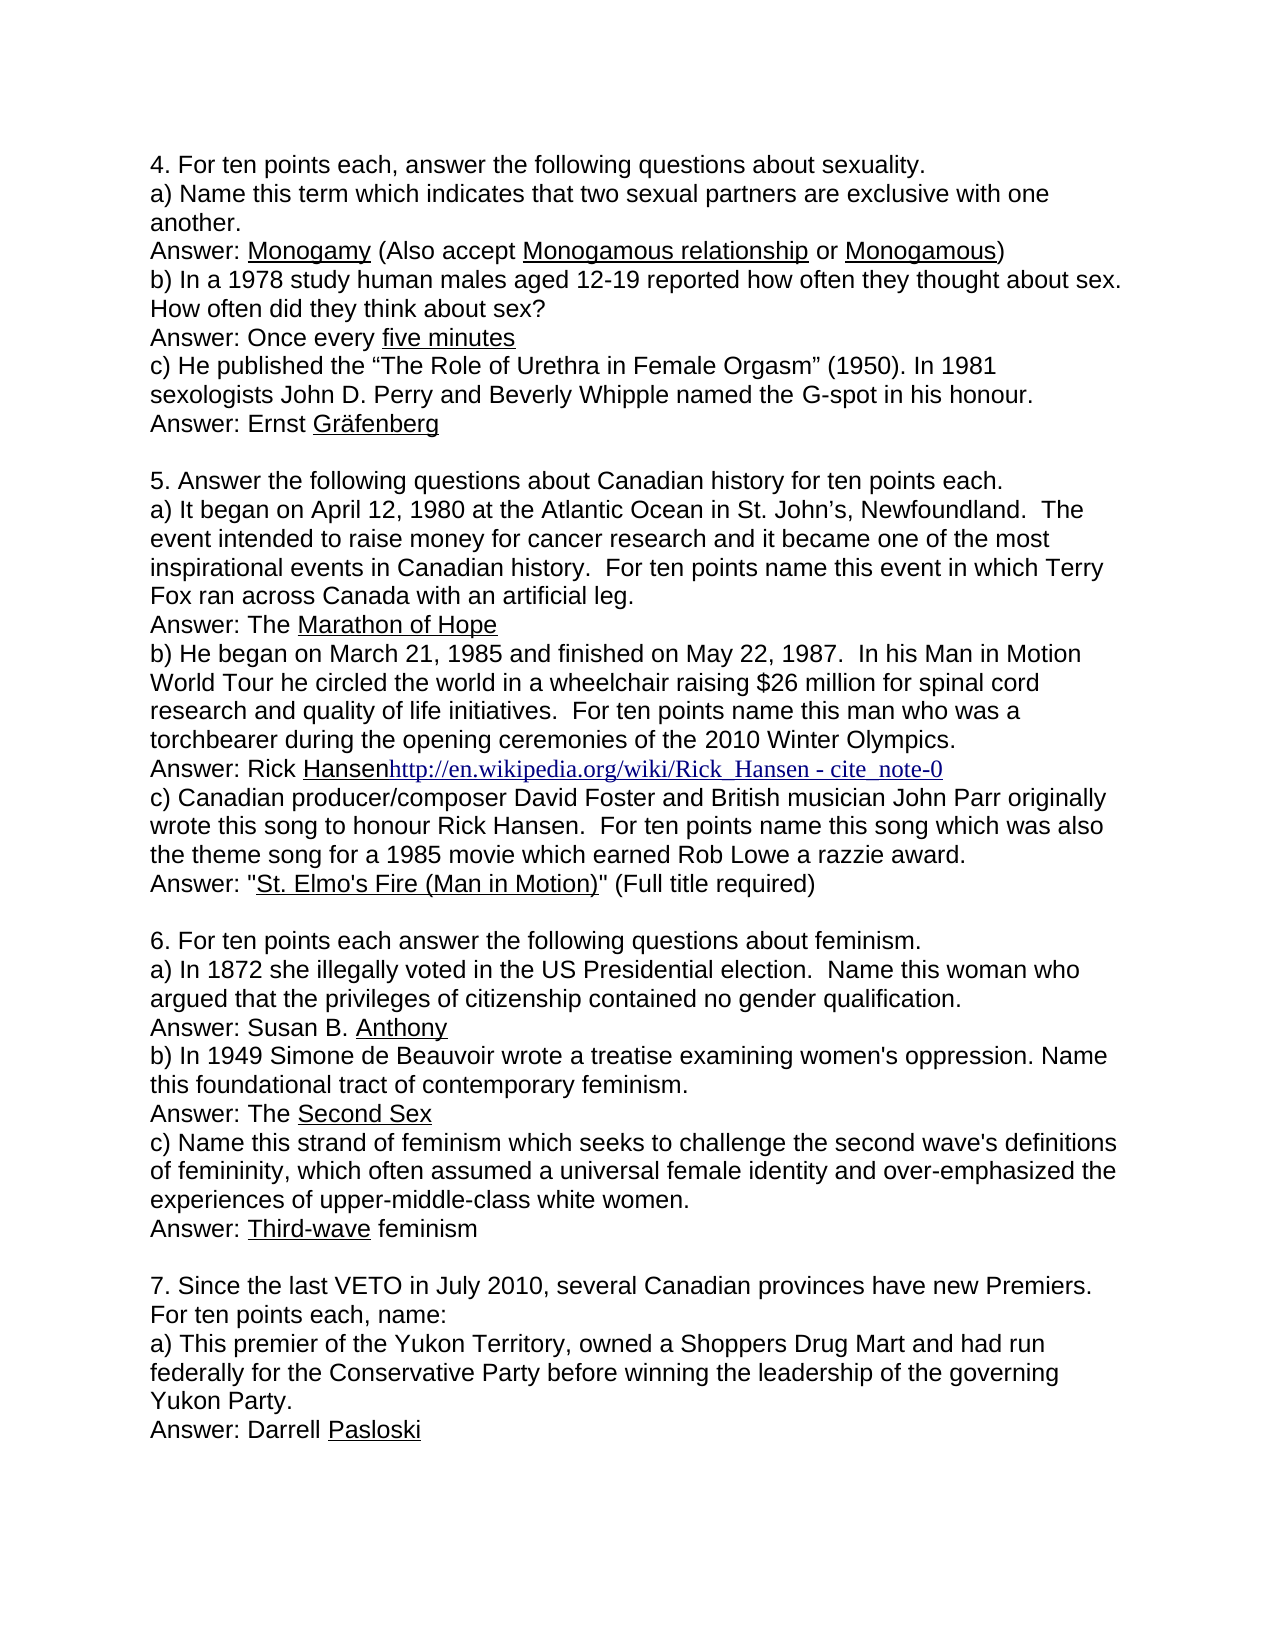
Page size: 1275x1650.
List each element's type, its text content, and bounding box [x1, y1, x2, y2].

text a) In 1872 she illegally voted in the US Presidential election. Name this woman who argued that the privileges of citizenship contained no gender qualification. [150, 955, 1125, 1013]
text Answer: Darrell Pasloski [150, 1415, 1125, 1444]
text Answer: Rick Hansenhttp://en.wikipedia.org/wiki/Rick_Hansen - cite_note-0 [150, 754, 1125, 783]
text Answer: "St. Elmo's Fire (Man in Motion)" (Full title required) [150, 869, 1125, 898]
text c) He published the “The Role of Urethra in Female Orgasm” (1950). In 1981 sexologists John D. Perry and Beverly Whipple named the G-spot in his honour. [150, 351, 1125, 409]
text 6. For ten points each answer the following questions about feminism. [150, 926, 1125, 955]
text 5. Answer the following questions about Canadian history for ten points each. [150, 466, 1125, 495]
text Answer: Ernst Gräfenberg [150, 409, 1125, 437]
text b) In a 1978 study human males aged 12-19 reported how often they thought about sex. How often did they think about sex? [150, 265, 1125, 322]
text Answer: The Marathon of Hope [150, 610, 1125, 639]
text 7. Since the last VETO in July 2010, several Canadian provinces have new Premiers. For ten points each, name: [150, 1271, 1125, 1329]
text a) Name this term which indicates that two sexual partners are exclusive with one another. [150, 179, 1125, 236]
text a) This premier of the Yukon Territory, owned a Shoppers Drug Mart and had run federally for the Conservative Party before winning the leadership of the governing Yukon Party. [150, 1329, 1125, 1415]
text Answer: The Second Sex [150, 1099, 1125, 1128]
text Answer: Susan B. Anthony [150, 1013, 1125, 1041]
text Answer: Third-wave feminism [150, 1214, 1125, 1243]
text c) Name this strand of feminism which seeks to challenge the second wave's definitions of femininity, which often assumed a universal female identity and over-emphasized the experiences of upper-middle-class white women. [150, 1128, 1125, 1214]
text b) He began on March 21, 1985 and finished on May 22, 1987. In his Man in Motion World Tour he circled the world in a wheelchair raising $26 million for spinal cord research and quality of life initiatives. For ten points name this man who was a torchbearer during the opening ceremonies of the 2010 Winter Olympics. [150, 639, 1125, 754]
text Answer: Once every five minutes [150, 322, 1125, 351]
text Answer: Monogamy (Also accept Monogamous relationship or Monogamous) [150, 236, 1125, 265]
text c) Canadian producer/composer David Foster and British musician John Parr originally wrote this song to honour Rick Hansen. For ten points name this song which was also the theme song for a 1985 movie which earned Rob Lowe a razzie award. [150, 783, 1125, 869]
text 4. For ten points each, answer the following questions about sexuality. [150, 150, 1125, 179]
text a) It began on April 12, 1980 at the Atlantic Ocean in St. John’s, Newfoundland. The event intended to raise money for cancer research and it became one of the most inspirational events in Canadian history. For ten points name this event in which Terry Fox ran across Canada with an artificial leg. [150, 495, 1125, 610]
text b) In 1949 Simone de Beauvoir wrote a treatise examining women's oppression. Name this foundational tract of contemporary feminism. [150, 1041, 1125, 1099]
